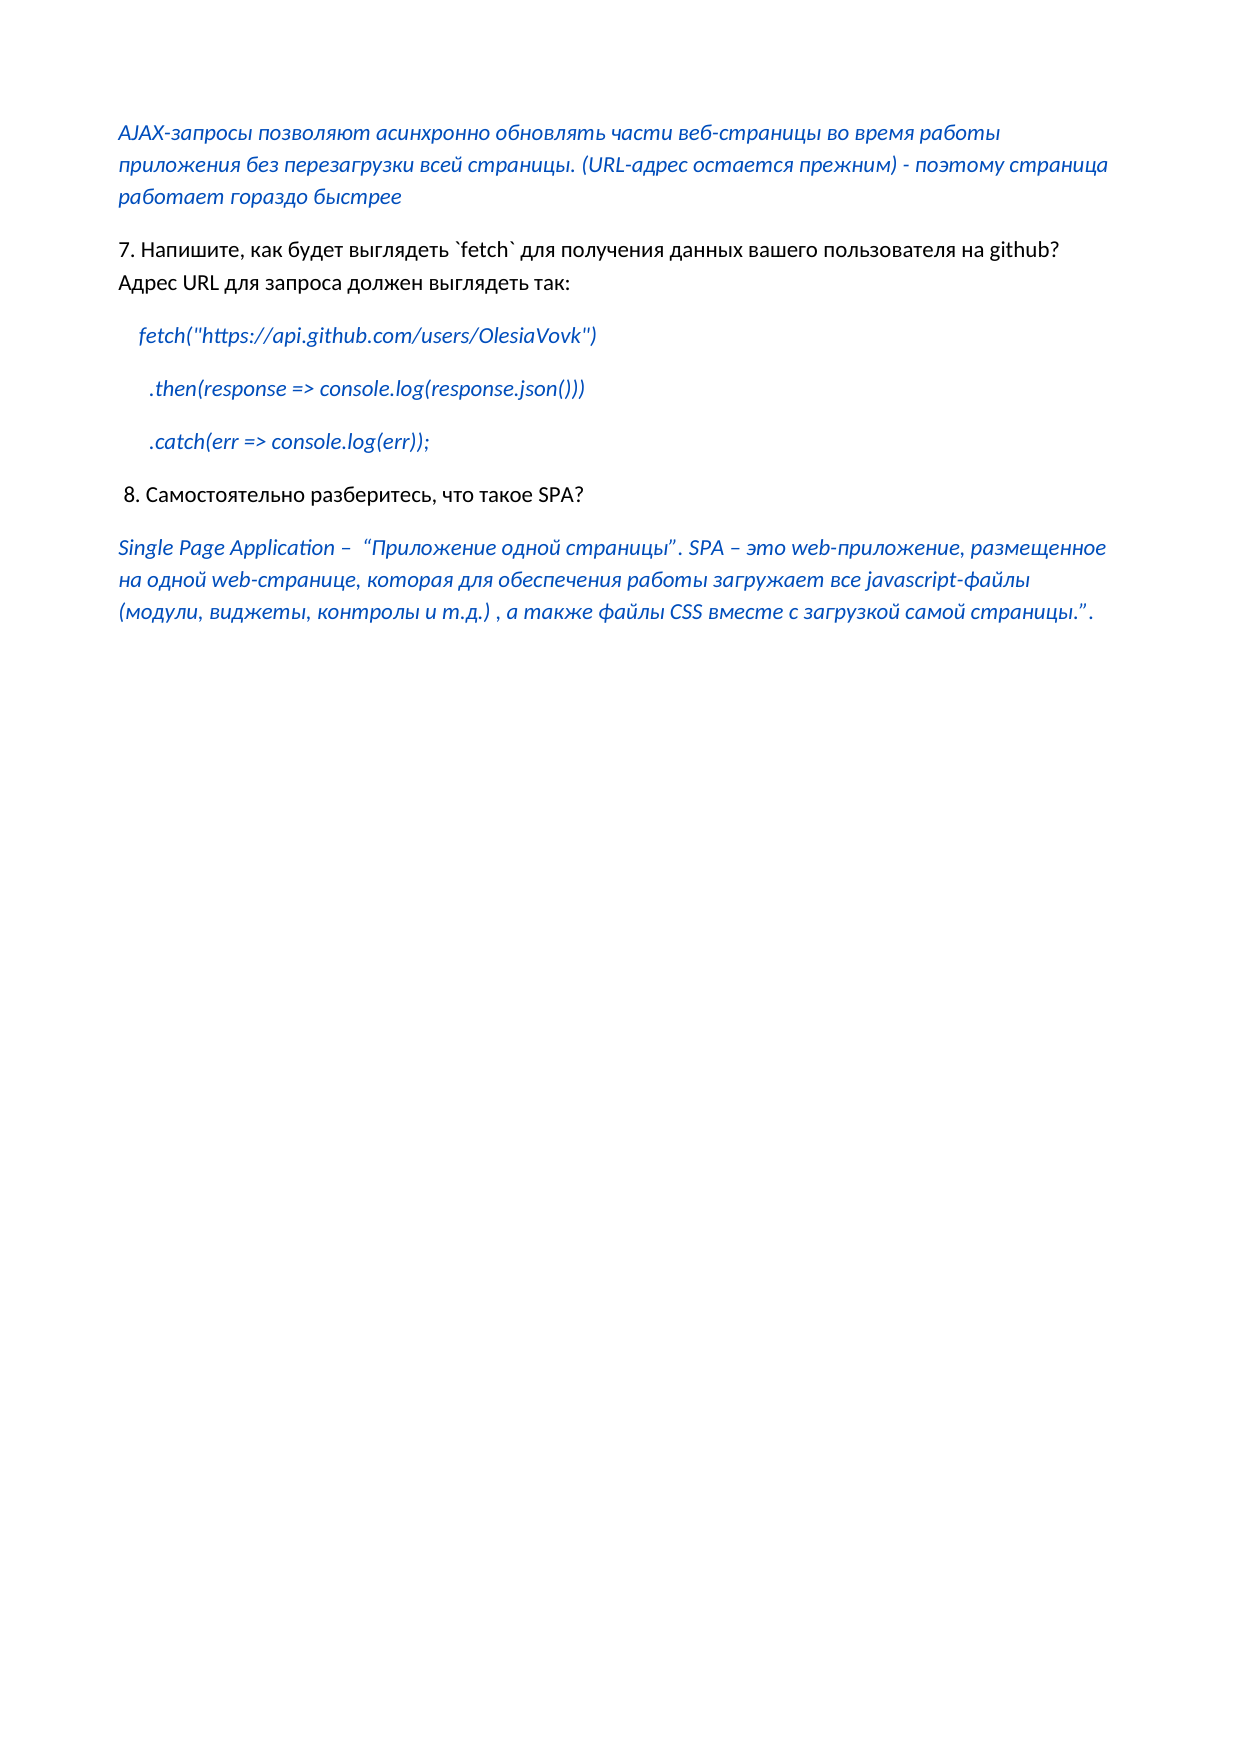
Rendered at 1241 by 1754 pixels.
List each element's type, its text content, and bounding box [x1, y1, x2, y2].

text .catch(err => console.log(err)); [118, 427, 1122, 455]
text 8. Самостоятельно разберитесь, что такое SPA? [118, 480, 1122, 508]
text 7. Напишите, как будет выглядеть `fetch` для получения данных вашего пользователя на github? Адрес URL для запроса должен выглядеть так: [118, 236, 1122, 296]
text fetch("https://api.github.com/users/OlesiaVovk") [118, 321, 1122, 349]
text AJAX-запросы позволяют асинхронно обновлять части веб-страницы во время работы приложения без перезагрузки всей страницы. (URL-адрес остается прежним) - поэтому страница работает гораздо быстрее [118, 118, 1122, 211]
text .then(response => console.log(response.json())) [118, 374, 1122, 402]
text Single Page Application – “Приложение одной страницы”. SPA – это web-приложение, размещенное на одной web-странице, которая для обеспечения работы загружает все javascript-файлы (модули, виджеты, контролы и т.д.) , а также файлы CSS вместе с загрузкой самой страницы.”. [118, 533, 1122, 625]
